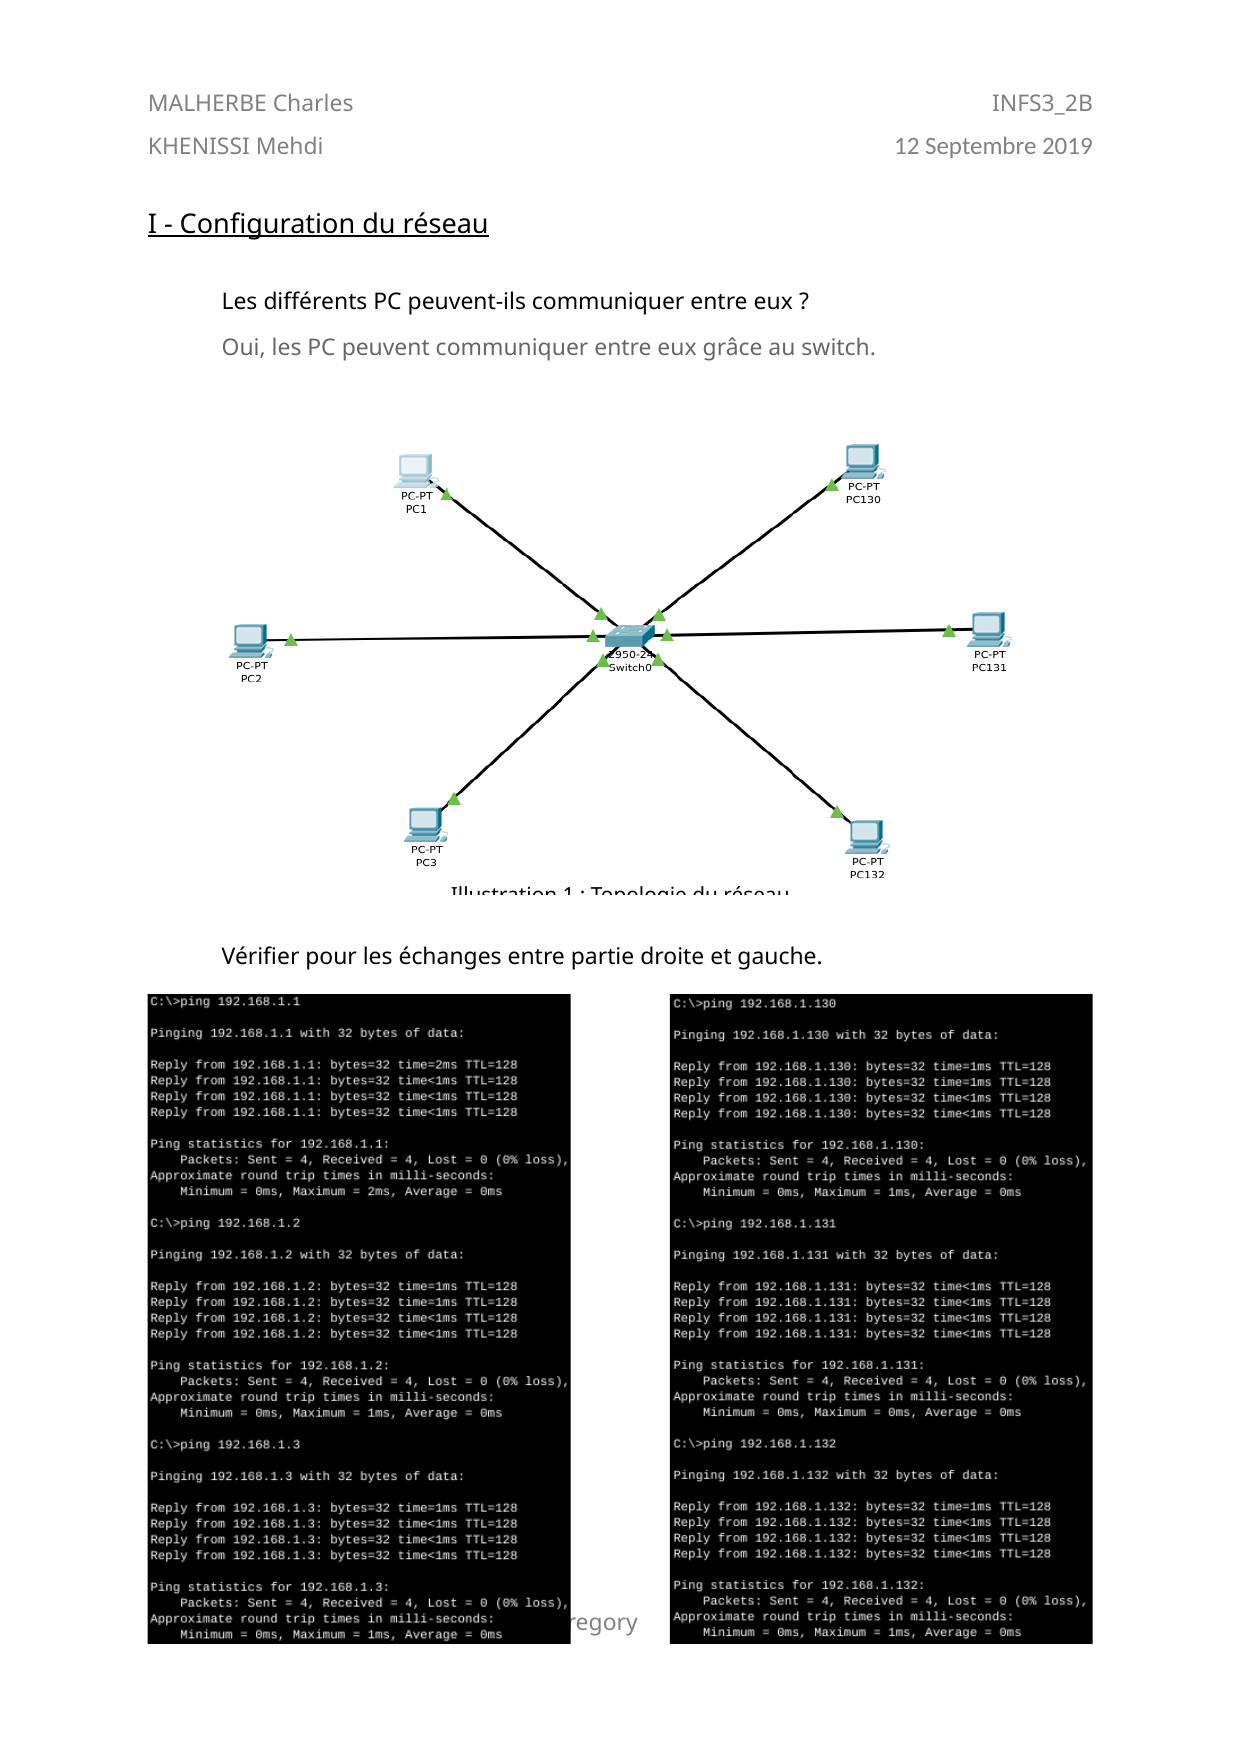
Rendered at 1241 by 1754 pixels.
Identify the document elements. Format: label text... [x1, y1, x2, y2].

text Oui, les PC peuvent communiquer entre eux grâce au switch. [221, 331, 1093, 362]
text Illustration 1 : Topologie du réseau [218, 403, 1022, 895]
text Les différents PC peuvent-ils communiquer entre eux ? [221, 285, 1093, 316]
subtitle I - Configuration du réseau [148, 204, 1093, 241]
text Vérifier pour les échanges entre partie droite et gauche. [148, 940, 1075, 971]
